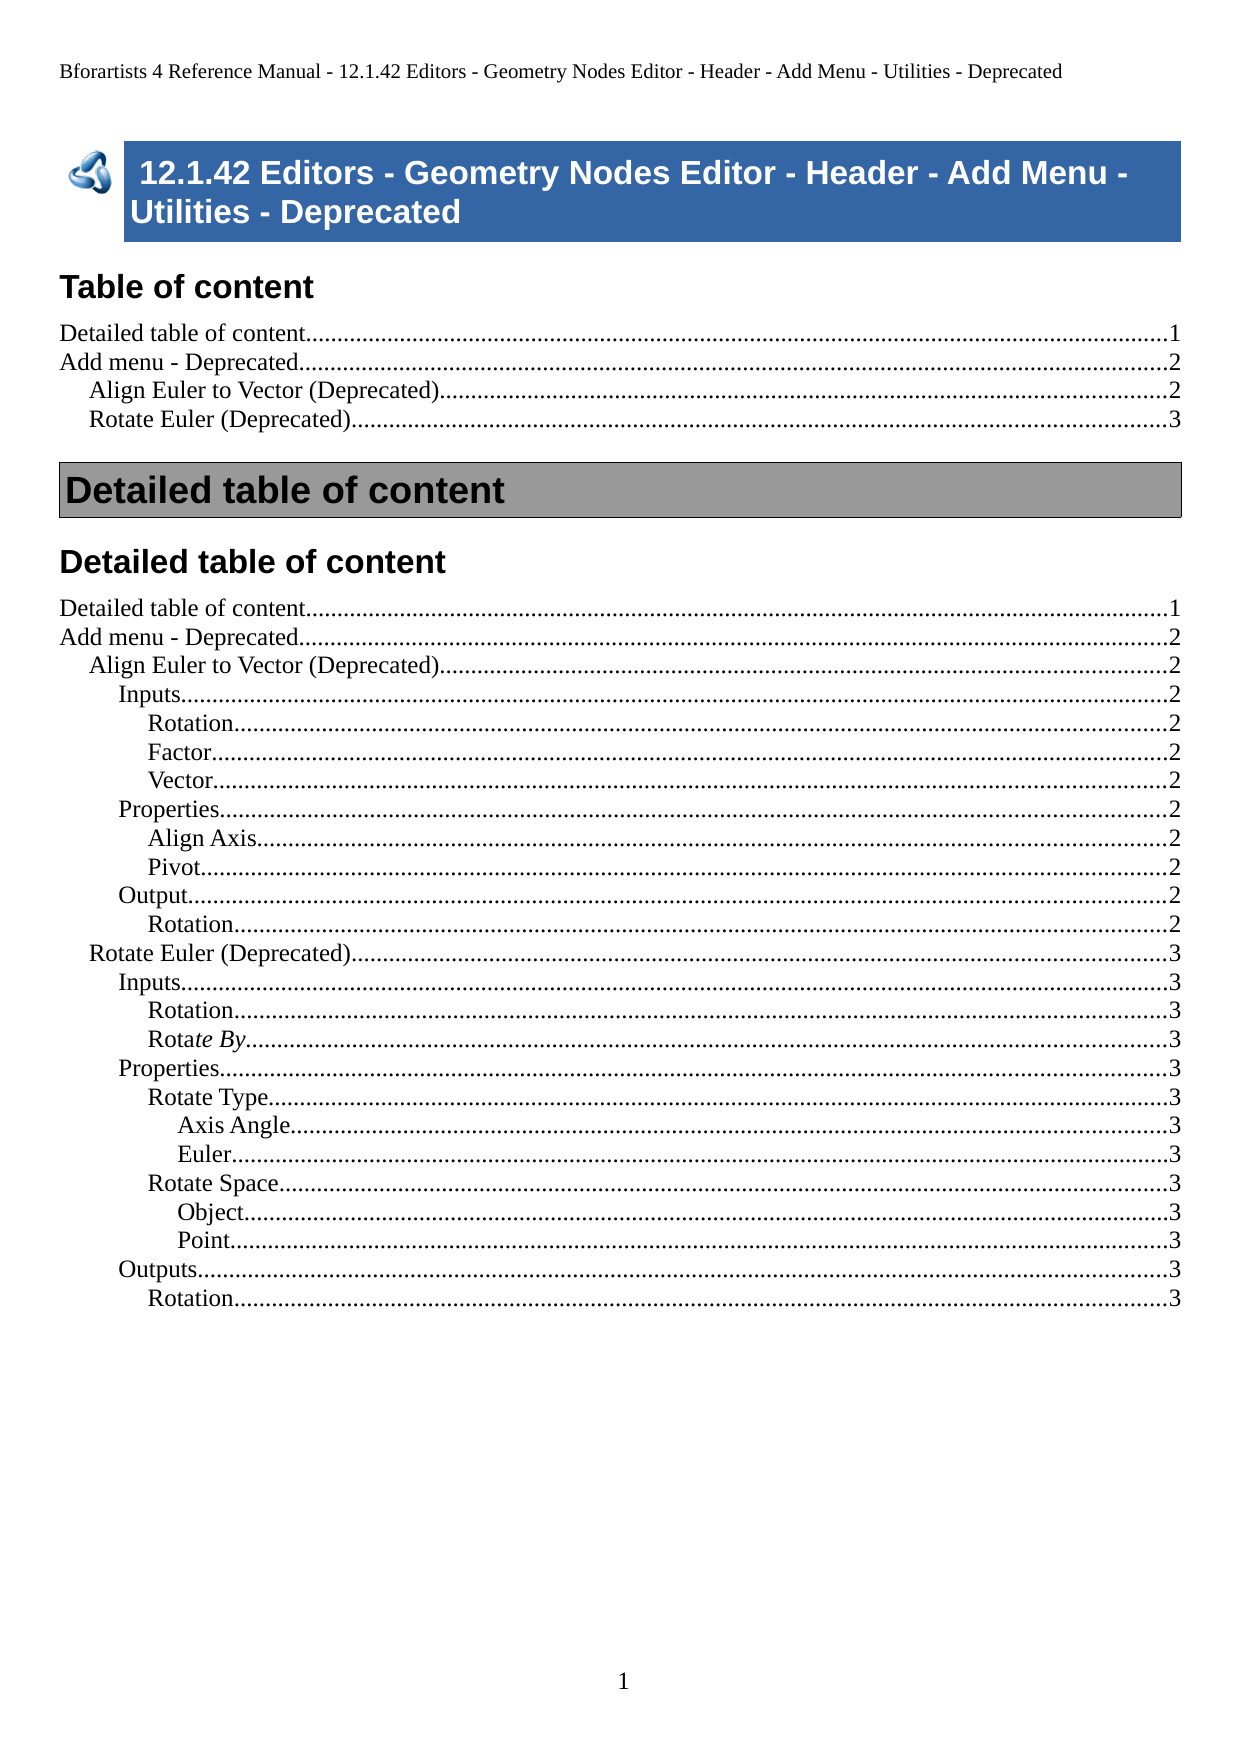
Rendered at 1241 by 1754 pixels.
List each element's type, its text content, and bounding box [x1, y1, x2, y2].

text Rotate Space 3 [147, 1168, 1181, 1197]
text Detailed table of content 1 [59, 593, 1181, 622]
text Rotate Euler (Deprecated) 3 [88, 404, 1181, 433]
text Rotate Type 3 [147, 1082, 1181, 1110]
text Object 3 [177, 1197, 1181, 1225]
text Add menu - Deprecated 2 [59, 347, 1181, 375]
text Properties 3 [118, 1053, 1181, 1082]
text Rotate Euler (Deprecated) 3 [88, 938, 1181, 967]
text Rotation 2 [147, 909, 1181, 938]
picture [65, 147, 114, 197]
text Add menu - Deprecated 2 [59, 622, 1181, 650]
text Euler 3 [177, 1139, 1181, 1168]
text Properties 2 [118, 794, 1181, 823]
text Align Axis 2 [147, 823, 1181, 852]
text Rotation 3 [147, 1283, 1181, 1312]
text Factor 2 [147, 737, 1181, 765]
text Point 3 [177, 1225, 1181, 1254]
table_header [59, 141, 124, 242]
subtitle Detailed table of content [59, 542, 1181, 580]
text Rotation 2 [147, 708, 1181, 737]
text Axis Angle 3 [177, 1110, 1181, 1139]
text Vector 2 [147, 765, 1181, 794]
text Output 2 [118, 880, 1181, 909]
text Rotation 3 [147, 995, 1181, 1024]
subtitle Table of content [59, 267, 1181, 305]
table_header Detailed table of content [60, 463, 1181, 517]
text Detailed table of content 1 [59, 318, 1181, 347]
text Rotate By 3 [147, 1024, 1181, 1053]
table_header 12.1.42 Editors - Geometry Nodes Editor - Header - Add Menu - Utilities - Deprecated [124, 141, 1181, 242]
text Inputs 3 [118, 967, 1181, 995]
text Pivot 2 [147, 852, 1181, 880]
text Outputs 3 [118, 1254, 1181, 1283]
text Align Euler to Vector (Deprecated) 2 [88, 375, 1181, 404]
text Align Euler to Vector (Deprecated) 2 [88, 650, 1181, 679]
text Inputs 2 [118, 679, 1181, 708]
